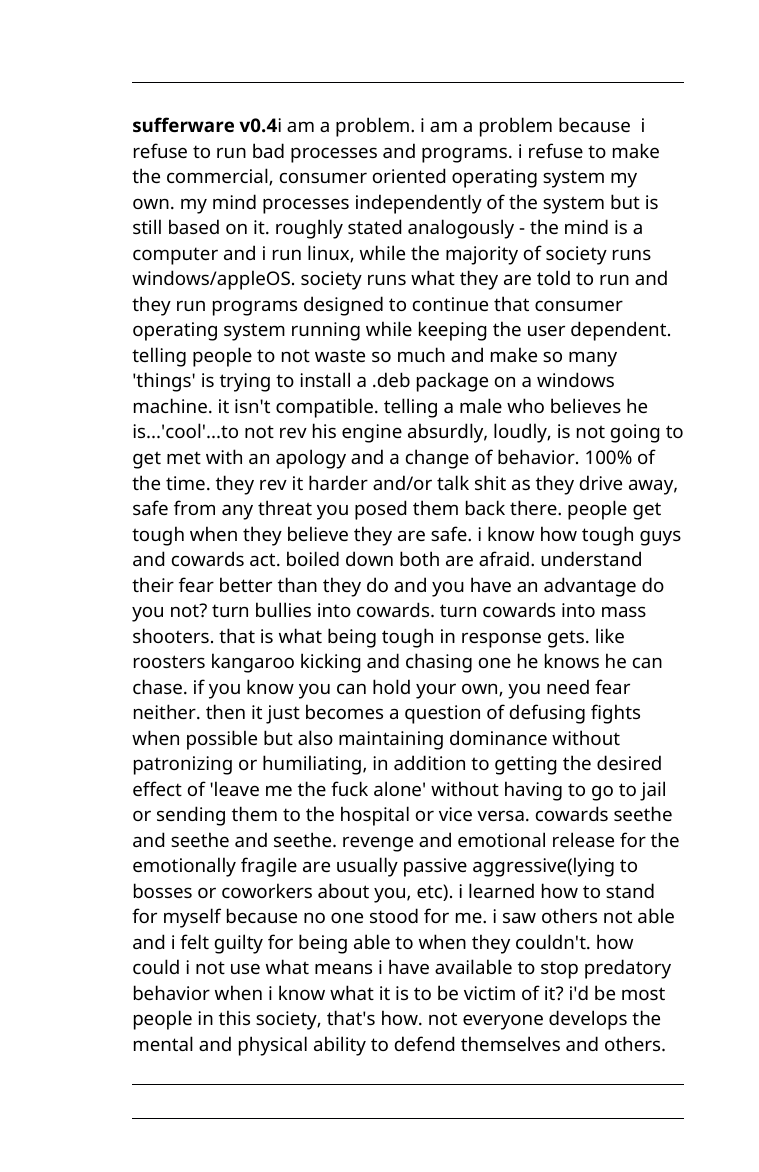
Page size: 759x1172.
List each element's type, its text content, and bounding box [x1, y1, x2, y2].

text sufferware v0.4i am a problem. i am a problem because i refuse to run bad processes and programs. i refuse to make the commercial, consumer oriented operating system my own. my mind processes independently of the system but is still based on it. roughly stated analogously - the mind is a computer and i run linux, while the majority of society runs windows/appleOS. society runs what they are told to run and they run programs designed to continue that consumer operating system running while keeping the user dependent. telling people to not waste so much and make so many 'things' is trying to install a .deb package on a windows machine. it isn't compatible. telling a male who believes he is...'cool'...to not rev his engine absurdly, loudly, is not going to get met with an apology and a change of behavior. 100% of the time. they rev it harder and/or talk shit as they drive away, safe from any threat you posed them back there. people get tough when they believe they are safe. i know how tough guys and cowards act. boiled down both are afraid. understand their fear better than they do and you have an advantage do you not? turn bullies into cowards. turn cowards into mass shooters. that is what being tough in response gets. like roosters kangaroo kicking and chasing one he knows he can chase. if you know you can hold your own, you need fear neither. then it just becomes a question of defusing fights when possible but also maintaining dominance without patronizing or humiliating, in addition to getting the desired effect of 'leave me the fuck alone' without having to go to jail or sending them to the hospital or vice versa. cowards seethe and seethe and seethe. revenge and emotional release for the emotionally fragile are usually passive aggressive(lying to bosses or coworkers about you, etc). i learned how to stand for myself because no one stood for me. i saw others not able and i felt guilty for being able to when they couldn't. how could i not use what means i have available to stop predatory behavior when i know what it is to be victim of it? i'd be most people in this society, that's how. not everyone develops the mental and physical ability to defend themselves and others. [132, 112, 684, 1057]
